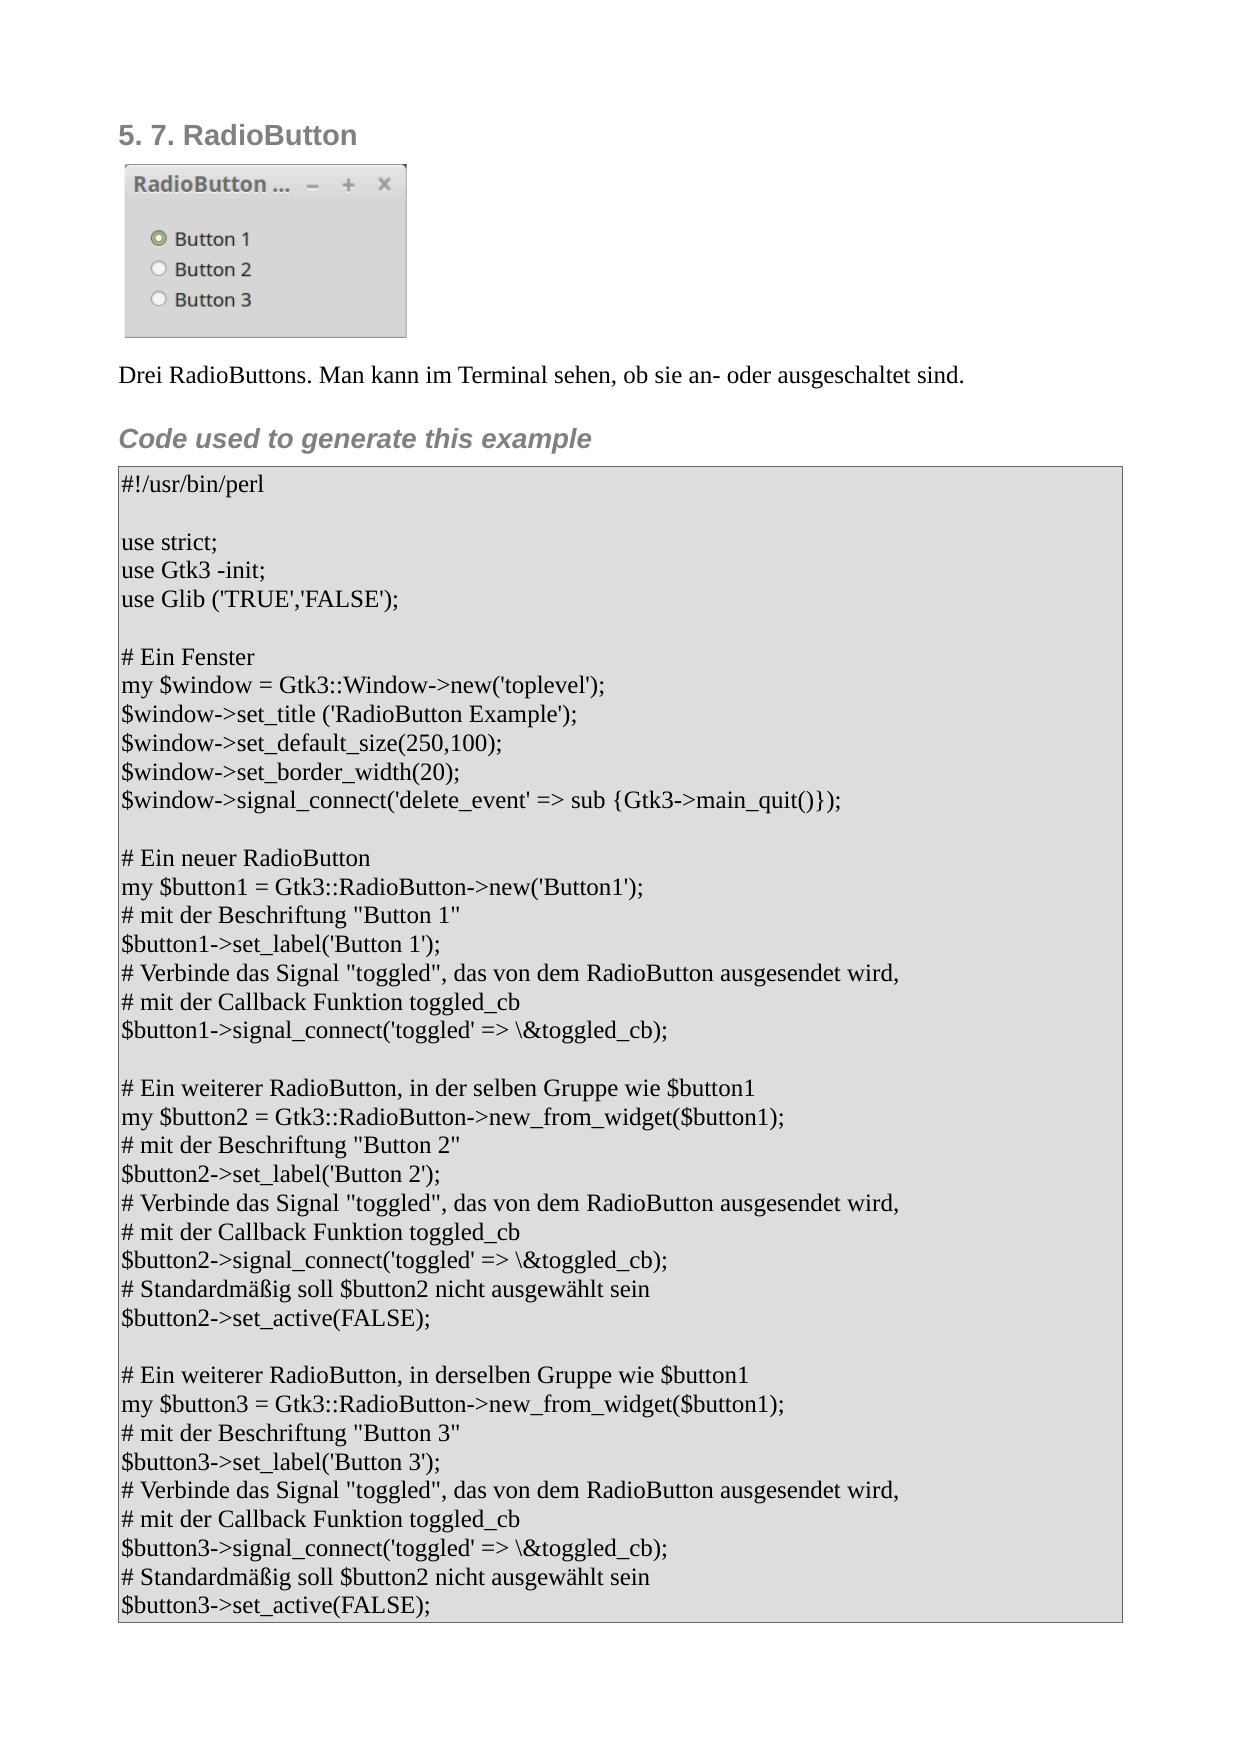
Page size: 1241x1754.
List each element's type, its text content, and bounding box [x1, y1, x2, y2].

text use Glib ('TRUE','FALSE'); [119, 581, 1122, 610]
text $button3->set_label('Button 3'); [119, 1444, 1122, 1473]
text $window->set_title ('RadioButton Example'); [119, 696, 1122, 725]
text my $button3 = Gtk3::RadioButton->new_from_widget($button1); [119, 1386, 1122, 1415]
text # Verbinde das Signal "toggled", das von dem RadioButton ausgesendet wird, [119, 1473, 1122, 1501]
text # mit der Callback Funktion toggled_cb [119, 1214, 1122, 1243]
text # mit der Beschriftung "Button 2" [119, 1128, 1122, 1156]
text # Verbinde das Signal "toggled", das von dem RadioButton ausgesendet wird, [119, 955, 1122, 984]
text $window->set_border_width(20); [119, 754, 1122, 783]
text $button2->signal_connect('toggled' => \&toggled_cb); [119, 1243, 1122, 1271]
text my $window = Gtk3::Window->new('toplevel'); [119, 668, 1122, 696]
text $window->set_default_size(250,100); [119, 725, 1122, 754]
subtitle Code used to generate this example [118, 422, 1122, 454]
text # Ein weiterer RadioButton, in der selben Gruppe wie $button1 [119, 1070, 1122, 1099]
text # Ein weiterer RadioButton, in derselben Gruppe wie $button1 [119, 1358, 1122, 1386]
text # Verbinde das Signal "toggled", das von dem RadioButton ausgesendet wird, [119, 1185, 1122, 1214]
text $button2->set_active(FALSE); [119, 1300, 1122, 1329]
text $button3->set_active(FALSE); [119, 1588, 1122, 1622]
text $window->signal_connect('delete_event' => sub {Gtk3->main_quit()}); [119, 783, 1122, 811]
text # mit der Callback Funktion toggled_cb [119, 984, 1122, 1013]
text # mit der Beschriftung "Button 3" [119, 1415, 1122, 1444]
text use Gtk3 -init; [119, 553, 1122, 581]
text use strict; [119, 524, 1122, 553]
text $button1->signal_connect('toggled' => \&toggled_cb); [119, 1013, 1122, 1041]
text #!/usr/bin/perl [119, 467, 1122, 495]
text $button3->signal_connect('toggled' => \&toggled_cb); [119, 1530, 1122, 1559]
text $button2->set_label('Button 2'); [119, 1156, 1122, 1185]
text my $button2 = Gtk3::RadioButton->new_from_widget($button1); [119, 1099, 1122, 1128]
text my $button1 = Gtk3::RadioButton->new('Button1'); [119, 869, 1122, 898]
picture [124, 164, 407, 338]
text # mit der Callback Funktion toggled_cb [119, 1501, 1122, 1530]
subtitle 5. 7. RadioButton [118, 118, 1122, 152]
text # Ein Fenster [119, 639, 1122, 668]
text # Standardmäßig soll $button2 nicht ausgewählt sein [119, 1559, 1122, 1588]
text $button1->set_label('Button 1'); [119, 926, 1122, 955]
text Drei RadioButtons. Man kann im Terminal sehen, ob sie an- oder ausgeschaltet sind. [118, 360, 1122, 389]
text # mit der Beschriftung "Button 1" [119, 898, 1122, 926]
text # Ein neuer RadioButton [119, 840, 1122, 869]
text # Standardmäßig soll $button2 nicht ausgewählt sein [119, 1271, 1122, 1300]
